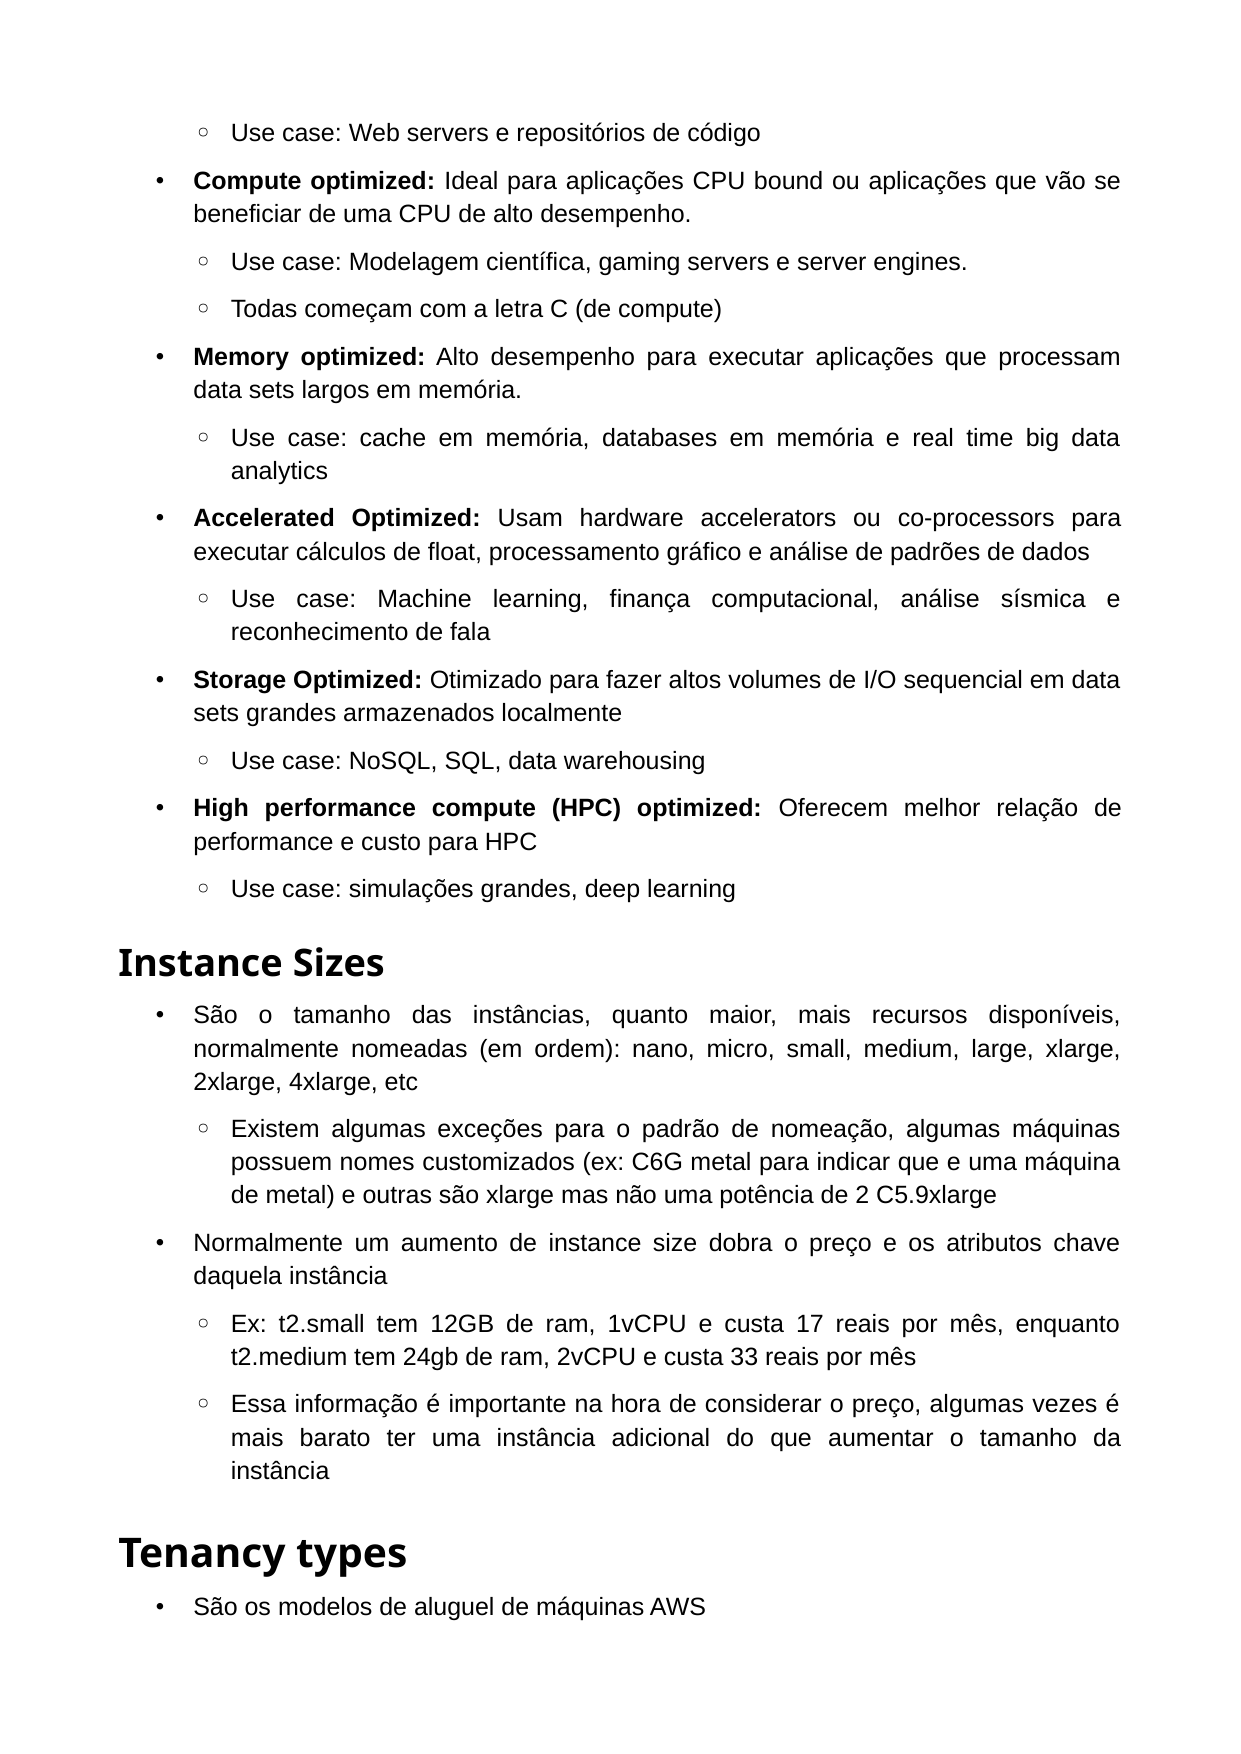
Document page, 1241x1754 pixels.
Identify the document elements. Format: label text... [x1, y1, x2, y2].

list Accelerated Optimized: Usam hardware accelerators ou co-processors para executar cálculos de float, processamento gráfico e análise de padrões de dados [156, 503, 1122, 565]
list Storage Optimized: Otimizado para fazer altos volumes de I/O sequencial em data sets grandes armazenados localmente [156, 665, 1122, 727]
list Ex: t2.small tem 12GB de ram, 1vCPU e custa 17 reais por mês, enquanto t2.medium tem 24gb de ram, 2vCPU e custa 33 reais por mês [193, 1309, 1122, 1371]
list Existem algumas exceções para o padrão de nomeação, algumas máquinas possuem nomes customizados (ex: C6G metal para indicar que e uma máquina de metal) e outras são xlarge mas não uma potência de 2 C5.9xlarge [193, 1114, 1122, 1209]
list São os modelos de aluguel de máquinas AWS [156, 1592, 1122, 1621]
list Use case: Web servers e repositórios de código [193, 118, 1122, 147]
list Use case: NoSQL, SQL, data warehousing [193, 746, 1122, 774]
list Use case: Modelagem científica, gaming servers e server engines. [193, 247, 1122, 275]
list Compute optimized: Ideal para aplicações CPU bound ou aplicações que vão se beneficiar de uma CPU de alto desempenho. [156, 166, 1122, 228]
list Essa informação é importante na hora de considerar o preço, algumas vezes é mais barato ter uma instância adicional do que aumentar o tamanho da instância [193, 1389, 1122, 1484]
list Normalmente um aumento de instance size dobra o preço e os atributos chave daquela instância [156, 1228, 1122, 1290]
subtitle Instance Sizes [118, 936, 1122, 988]
list Todas começam com a letra C (de compute) [193, 294, 1122, 323]
list Use case: Machine learning, finança computacional, análise sísmica e reconhecimento de fala [193, 584, 1122, 646]
list Use case: cache em memória, databases em memória e real time big data analytics [193, 423, 1122, 484]
list Memory optimized: Alto desempenho para executar aplicações que processam data sets largos em memória. [156, 342, 1122, 404]
list Use case: simulações grandes, deep learning [193, 874, 1122, 903]
list High performance compute (HPC) optimized: Oferecem melhor relação de performance e custo para HPC [156, 793, 1122, 855]
subtitle Tenancy types [118, 1524, 1122, 1580]
list São o tamanho das instâncias, quanto maior, mais recursos disponíveis, normalmente nomeadas (em ordem): nano, micro, small, medium, large, xlarge, 2xlarge, 4xlarge, etc [156, 1001, 1122, 1095]
